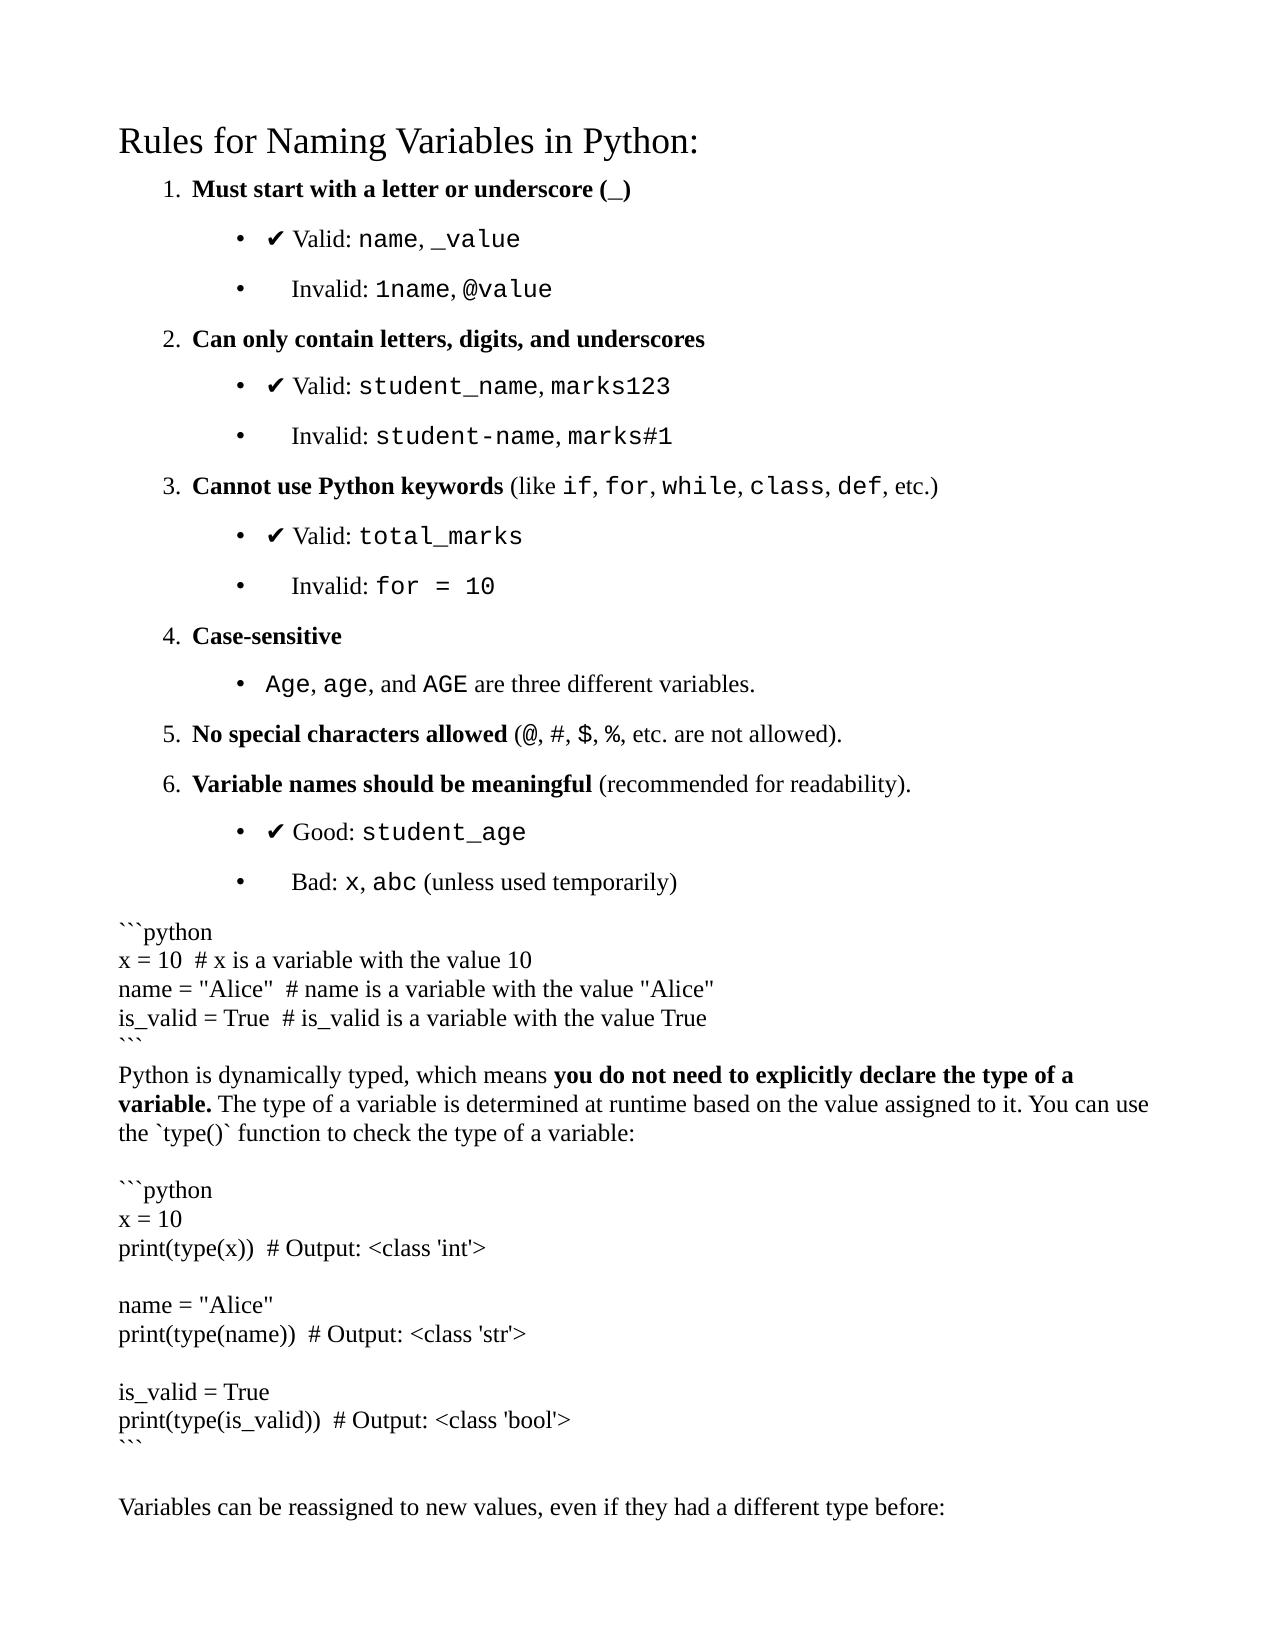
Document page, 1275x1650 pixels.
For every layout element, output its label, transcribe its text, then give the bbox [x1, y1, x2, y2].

list ❌ Invalid: for = 10 [236, 571, 1157, 602]
list Must start with a letter or underscore (_) [162, 174, 1157, 204]
list Case-sensitive [162, 621, 1157, 650]
subtitle Rules for Naming Variables in Python: [118, 118, 1157, 161]
text x = 10 [118, 1204, 1157, 1233]
text print(type(x)) # Output: <class 'int'> [118, 1233, 1157, 1262]
list No special characters allowed (@, #, $, %, etc. are not allowed). [162, 719, 1157, 750]
text print(type(name)) # Output: <class 'str'> [118, 1319, 1157, 1348]
text ``` [118, 1032, 1157, 1060]
list ❌ Bad: x, abc (unless used temporarily) [236, 867, 1157, 897]
list ✔️ Valid: name, _value [236, 224, 1157, 254]
list Cannot use Python keywords (like if, for, while, class, def, etc.) [162, 471, 1157, 502]
list Can only contain letters, digits, and underscores [162, 324, 1157, 352]
text Python is dynamically typed, which means you do not need to explicitly declare the type of a variable. The type of a variable is determined at runtime based on the value assigned to it. You can use the `type()` function to check the type of a variable: [118, 1060, 1157, 1147]
text x = 10 # x is a variable with the value 10 [118, 945, 1157, 974]
text name = "Alice" [118, 1290, 1157, 1319]
text Variables can be reassigned to new values, even if they had a different type before: [118, 1492, 1157, 1520]
list Variable names should be meaningful (recommended for readability). [162, 769, 1157, 798]
list ❌ Invalid: 1name, @value [236, 274, 1157, 304]
list ✔️ Good: student_age [236, 817, 1157, 847]
text ```python [118, 917, 1157, 945]
text ``` [118, 1434, 1157, 1463]
list Age, age, and AGE are three different variables. [236, 669, 1157, 700]
text ```python [118, 1175, 1157, 1204]
list ❌ Invalid: student-name, marks#1 [236, 421, 1157, 452]
text is_valid = True # is_valid is a variable with the value True [118, 1003, 1157, 1032]
text print(type(is_valid)) # Output: <class 'bool'> [118, 1405, 1157, 1434]
text name = "Alice" # name is a variable with the value "Alice" [118, 974, 1157, 1003]
list ✔️ Valid: student_name, marks123 [236, 371, 1157, 402]
text is_valid = True [118, 1377, 1157, 1405]
list ✔️ Valid: total_marks [236, 521, 1157, 552]
